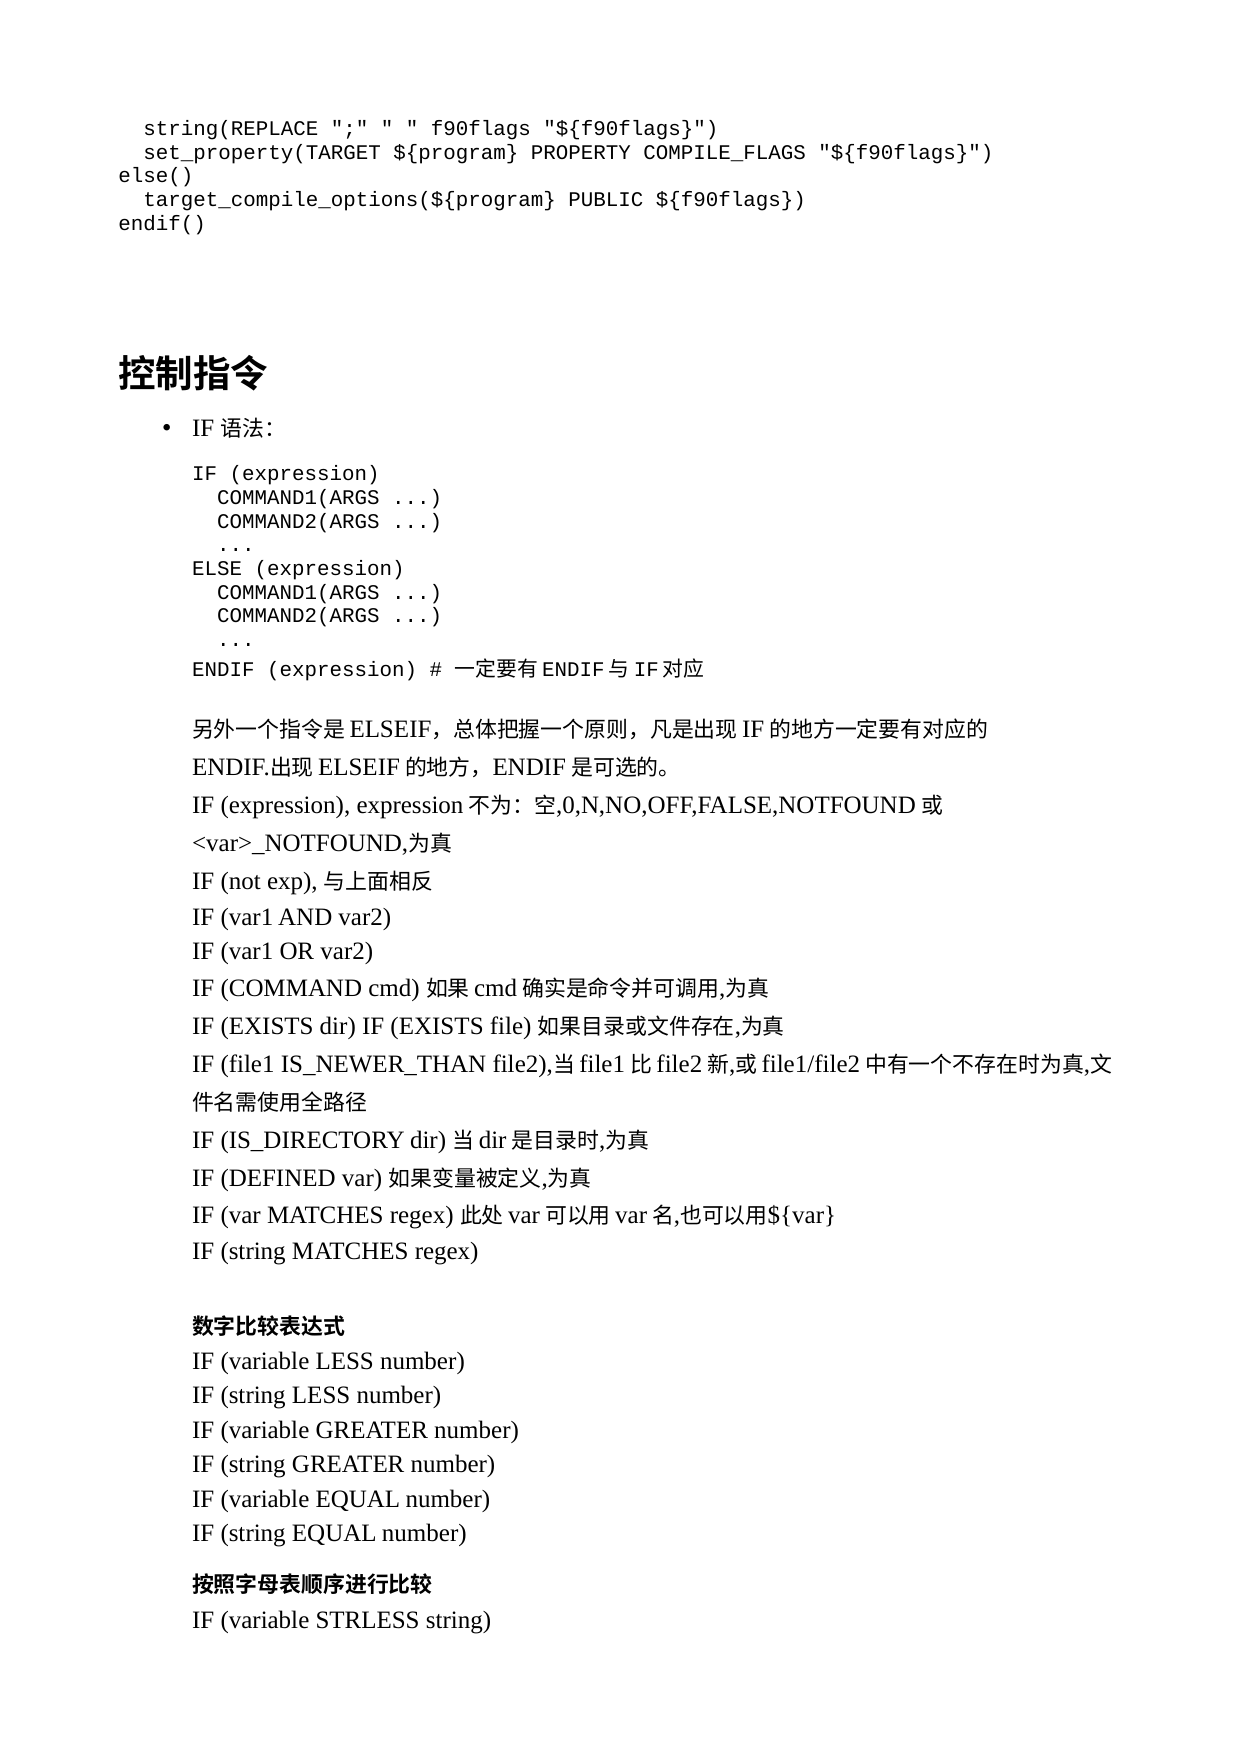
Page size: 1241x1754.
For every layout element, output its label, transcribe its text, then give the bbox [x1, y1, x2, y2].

list ELSE (expression) [162, 558, 1122, 582]
list ... [162, 534, 1122, 558]
list IF 语法： [162, 411, 1122, 443]
list COMMAND2(ARGS ...) [162, 605, 1122, 629]
text else() [118, 165, 1122, 189]
list COMMAND1(ARGS ...) [162, 487, 1122, 511]
list IF (expression) [162, 463, 1122, 487]
subtitle 控制指令 [118, 344, 1122, 398]
list 另外一个指令是ELSEIF，总体把握一个原则，凡是出现IF的地方一定要有对应的 ENDIF.出现ELSEIF的地方，ENDIF是可选的。 IF (expression), expression不为：空,0,N,NO,OFF,FALSE,NOTFOUND或<var>_NOTFOUND,为真 IF (not exp), 与上面相反 IF (var1 AND var2) IF (var1 OR var2) IF (COMMAND cmd) 如果cmd确实是命令并可调用,为真 IF (EXISTS dir) IF (EXISTS file) 如果目录或文件存在,为真 IF (file1 IS_NEWER_THAN file2),当file1比file2新,或file1/file2中有一个不存在时为真,文件名需使用全路径 IF (IS_DIRECTORY dir) 当dir是目录时,为真 IF (DEFINED var) 如果变量被定义,为真 IF (var MATCHES regex) 此处var可以用var名,也可以用${var} IF (string MATCHES regex) [162, 712, 1122, 1265]
list COMMAND2(ARGS ...) [162, 511, 1122, 534]
list 按照字母表顺序进行比较 IF (variable STRLESS string) [162, 1567, 1122, 1634]
list ENDIF (expression) # 一定要有ENDIF与IF对应 [162, 653, 1122, 683]
text endif() [118, 213, 1122, 236]
text set_property(TARGET ${program} PROPERTY COMPILE_FLAGS "${f90flags}") [118, 142, 1122, 165]
list ... [162, 629, 1122, 653]
text string(REPLACE ";" " " f90flags "${f90flags}") [118, 118, 1122, 142]
text target_compile_options(${program} PUBLIC ${f90flags}) [118, 189, 1122, 213]
list 数字比较表达式 IF (variable LESS number) IF (string LESS number) IF (variable GREATER number) IF (string GREATER number) IF (variable EQUAL number) IF (string EQUAL number) [162, 1309, 1122, 1547]
list COMMAND1(ARGS ...) [162, 582, 1122, 605]
